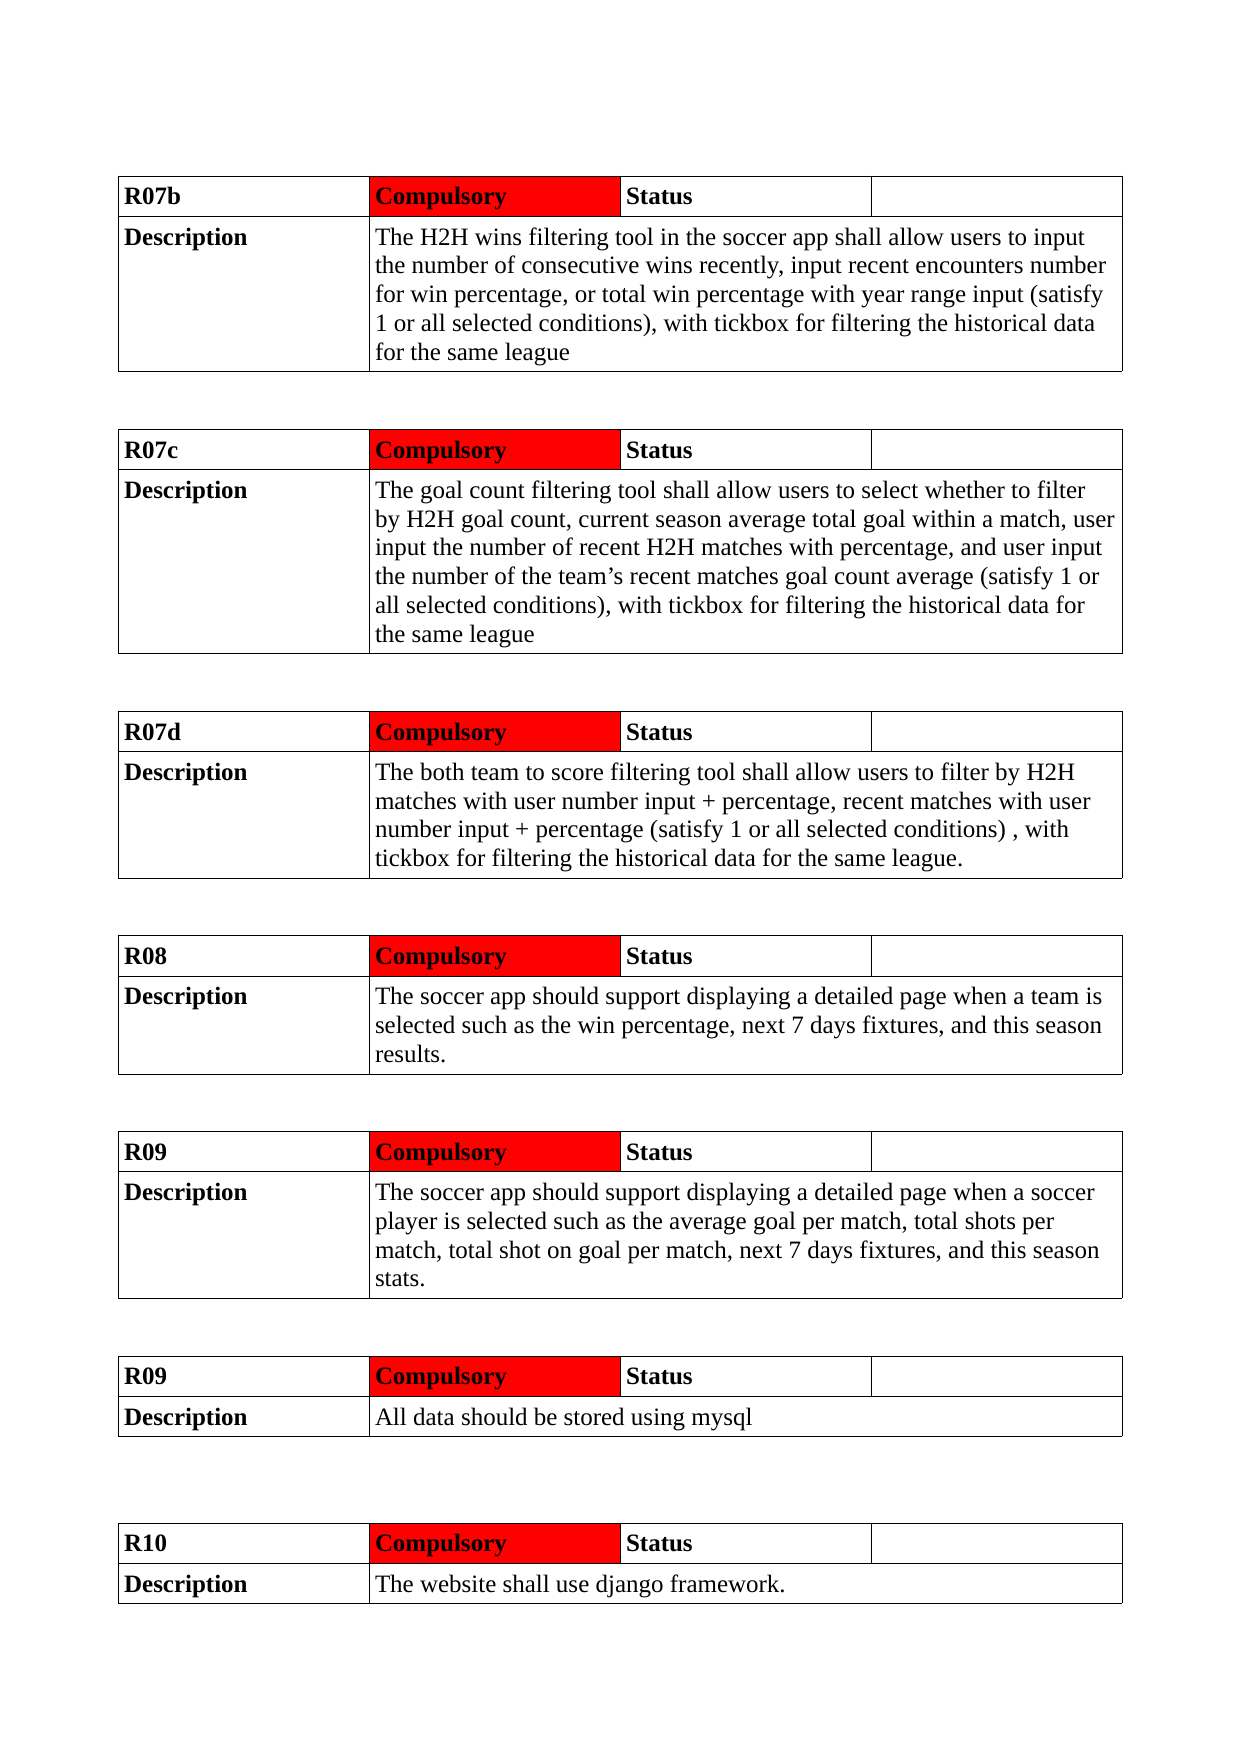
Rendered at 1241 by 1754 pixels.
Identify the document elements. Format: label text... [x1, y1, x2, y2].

table_cell The goal count filtering tool shall allow users to select whether to filter by H2H goal count, current season average total goal within a match, user input the number of recent H2H matches with percentage, and user input the number of the team’s recent matches goal count average (satisfy 1 or all selected conditions), with tickbox for filtering the historical data for the same league [370, 470, 1122, 653]
table_cell Description [119, 217, 369, 371]
table_header Compulsory [370, 712, 620, 751]
table_cell Description [119, 470, 369, 653]
table_cell The website shall use django framework. [370, 1564, 1122, 1603]
table_cell The soccer app should support displaying a detailed page when a team is selected such as the win percentage, next 7 days fixtures, and this season results. [370, 977, 1122, 1073]
table_header Status [621, 1524, 871, 1563]
table_header R07c [119, 430, 369, 469]
table_header R07b [119, 177, 369, 216]
table_header Compulsory [370, 1524, 620, 1563]
table_header [872, 177, 1122, 216]
table_header [872, 936, 1122, 976]
table_cell The soccer app should support displaying a detailed page when a soccer player is selected such as the average goal per match, total shots per match, total shot on goal per match, next 7 days fixtures, and this season stats. [370, 1172, 1122, 1298]
table_header Compulsory [370, 1132, 620, 1171]
table_header Status [621, 1357, 871, 1396]
table_header [872, 1524, 1122, 1563]
table_header Status [621, 1132, 871, 1171]
table_cell Description [119, 1172, 369, 1298]
table_cell The H2H wins filtering tool in the soccer app shall allow users to input the number of consecutive wins recently, input recent encounters number for win percentage, or total win percentage with year range input (satisfy 1 or all selected conditions), with tickbox for filtering the historical data for the same league [370, 217, 1122, 371]
table_cell Description [119, 1564, 369, 1603]
table_header [872, 1132, 1122, 1171]
table_header Status [621, 712, 871, 751]
table_header R10 [119, 1524, 369, 1563]
table_cell All data should be stored using mysql [370, 1397, 1122, 1436]
table_header Compulsory [370, 177, 620, 216]
table_header [872, 712, 1122, 751]
table_cell The both team to score filtering tool shall allow users to filter by H2H matches with user number input + percentage, recent matches with user number input + percentage (satisfy 1 or all selected conditions) , with tickbox for filtering the historical data for the same league. [370, 752, 1122, 878]
table_header R09 [119, 1132, 369, 1171]
table_header R07d [119, 712, 369, 751]
table_header Status [621, 936, 871, 976]
table_header Compulsory [370, 1357, 620, 1396]
table_header [872, 430, 1122, 469]
table_header R08 [119, 936, 369, 976]
table_header Compulsory [370, 936, 620, 976]
table_header Compulsory [370, 430, 620, 469]
table_header Status [621, 430, 871, 469]
table_cell Description [119, 752, 369, 878]
table_header Status [621, 177, 871, 216]
table_header R09 [119, 1357, 369, 1396]
table_header [872, 1357, 1122, 1396]
table_cell Description [119, 1397, 369, 1436]
table_cell Description [119, 977, 369, 1073]
